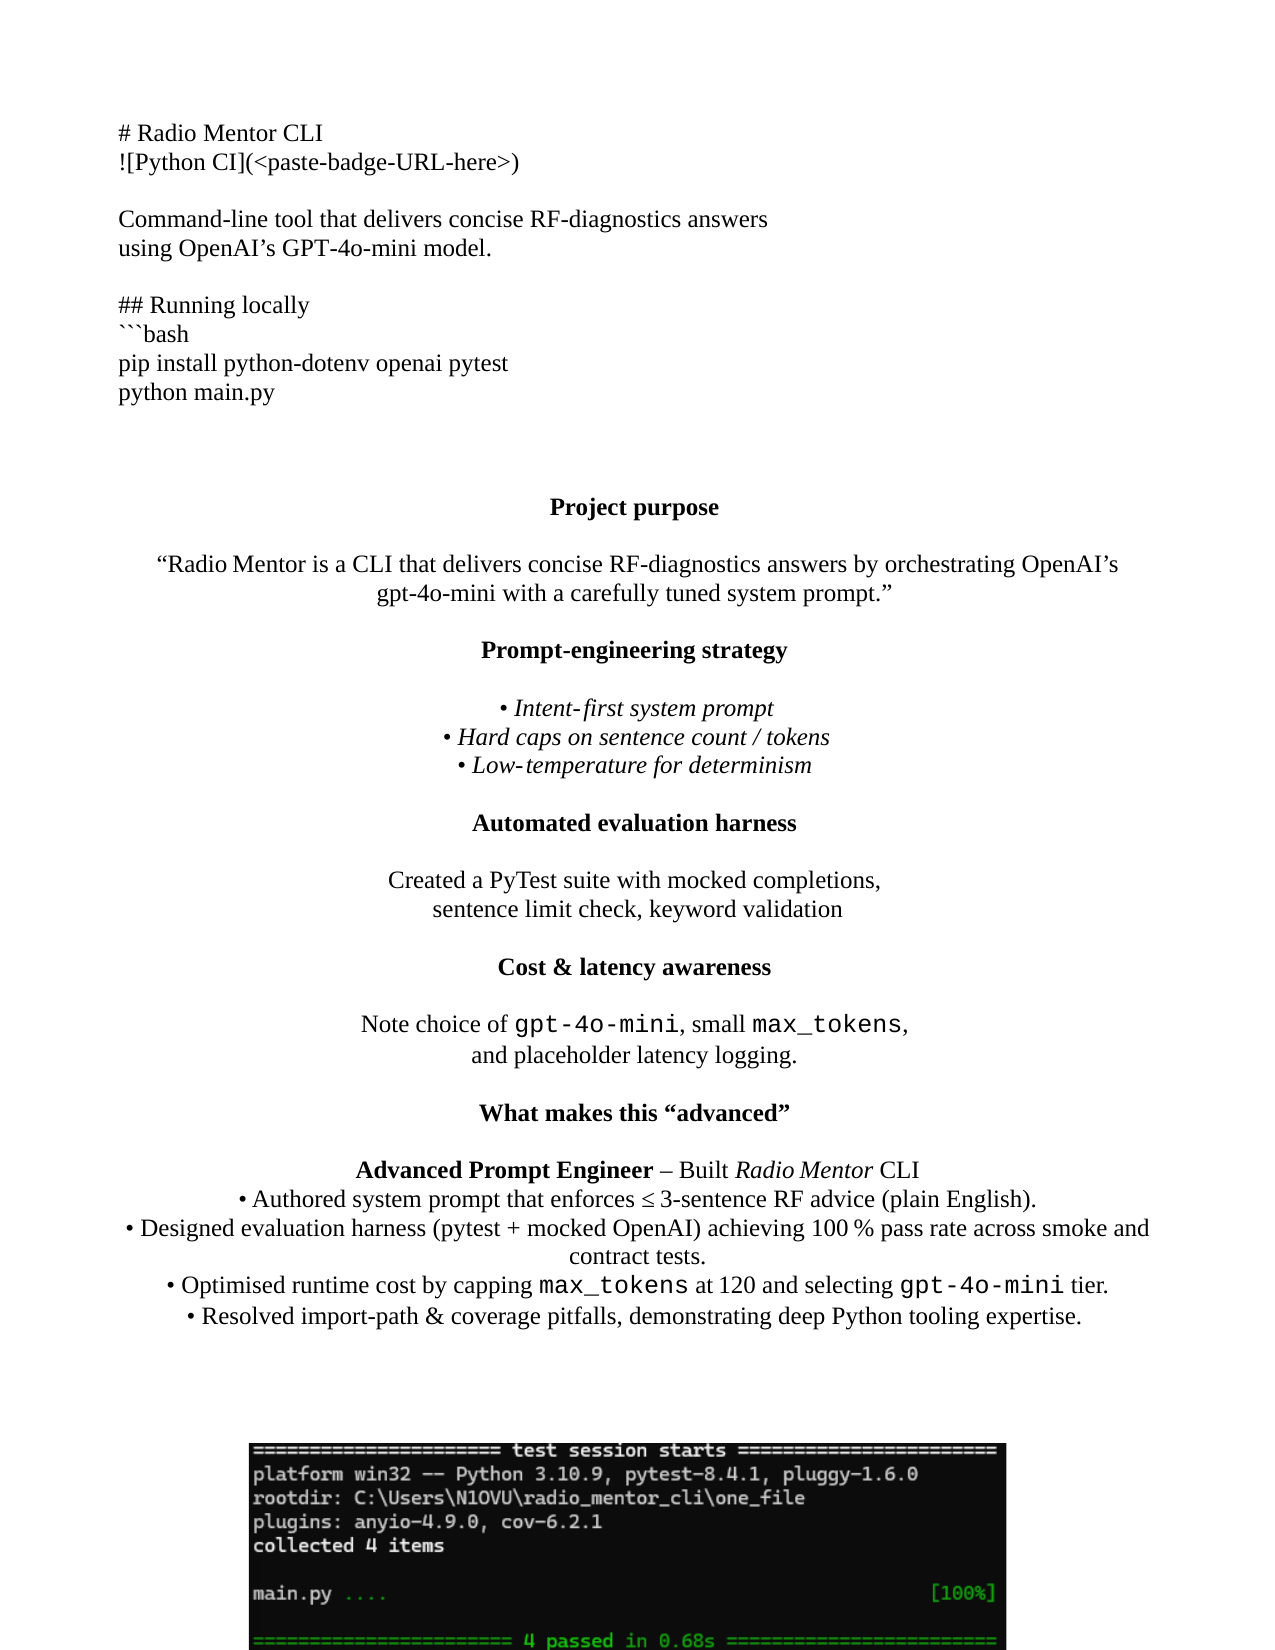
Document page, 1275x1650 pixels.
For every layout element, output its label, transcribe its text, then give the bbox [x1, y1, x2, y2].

text What makes this “advanced” [118, 1098, 1157, 1126]
text “Radio Mentor is a CLI that delivers concise RF‑diagnostics answers by orchestrating OpenAI’s gpt‑4o‑mini with a carefully tuned system prompt.” [118, 549, 1157, 607]
text Command‑line tool that delivers concise RF‑diagnostics answers [118, 204, 1157, 233]
text Created a PyTest suite with mocked completions, [118, 866, 1157, 894]
text ## Running locally [118, 291, 1157, 319]
text python main.py [118, 377, 1157, 406]
text • Intent‑first system prompt • Hard caps on sentence count / tokens • Low‑temperature for determinism [118, 693, 1157, 779]
text Automated evaluation harness [118, 808, 1157, 837]
text pip install python-dotenv openai pytest [118, 348, 1157, 377]
text Project purpose [118, 492, 1157, 521]
text using OpenAI’s GPT‑4o‑mini model. [118, 233, 1157, 262]
text ![Python CI](<paste‑badge‑URL‑here>) [118, 147, 1157, 176]
text ```bash [118, 319, 1157, 348]
text sentence limit check, keyword validation [118, 894, 1157, 923]
text Cost & latency awareness [118, 952, 1157, 981]
text # Radio Mentor CLI [118, 118, 1157, 147]
picture [248, 1443, 1007, 1650]
text and placeholder latency logging. [118, 1040, 1157, 1069]
text Advanced Prompt Engineer – Built Radio Mentor CLI • Authored system prompt that enforces ≤ 3‑sentence RF advice (plain English). • Designed evaluation harness (pytest + mocked OpenAI) achieving 100 % pass rate across smoke and contract tests. • Optimised runtime cost by capping max_tokens at 120 and selecting gpt‑4o‑mini tier. • Resolved import‑path & coverage pitfalls, demonstrating deep Python tooling expertise. [118, 1155, 1157, 1330]
text Note choice of gpt‑4o‑mini, small max_tokens, [118, 1009, 1157, 1040]
text Prompt‑engineering strategy [118, 636, 1157, 664]
